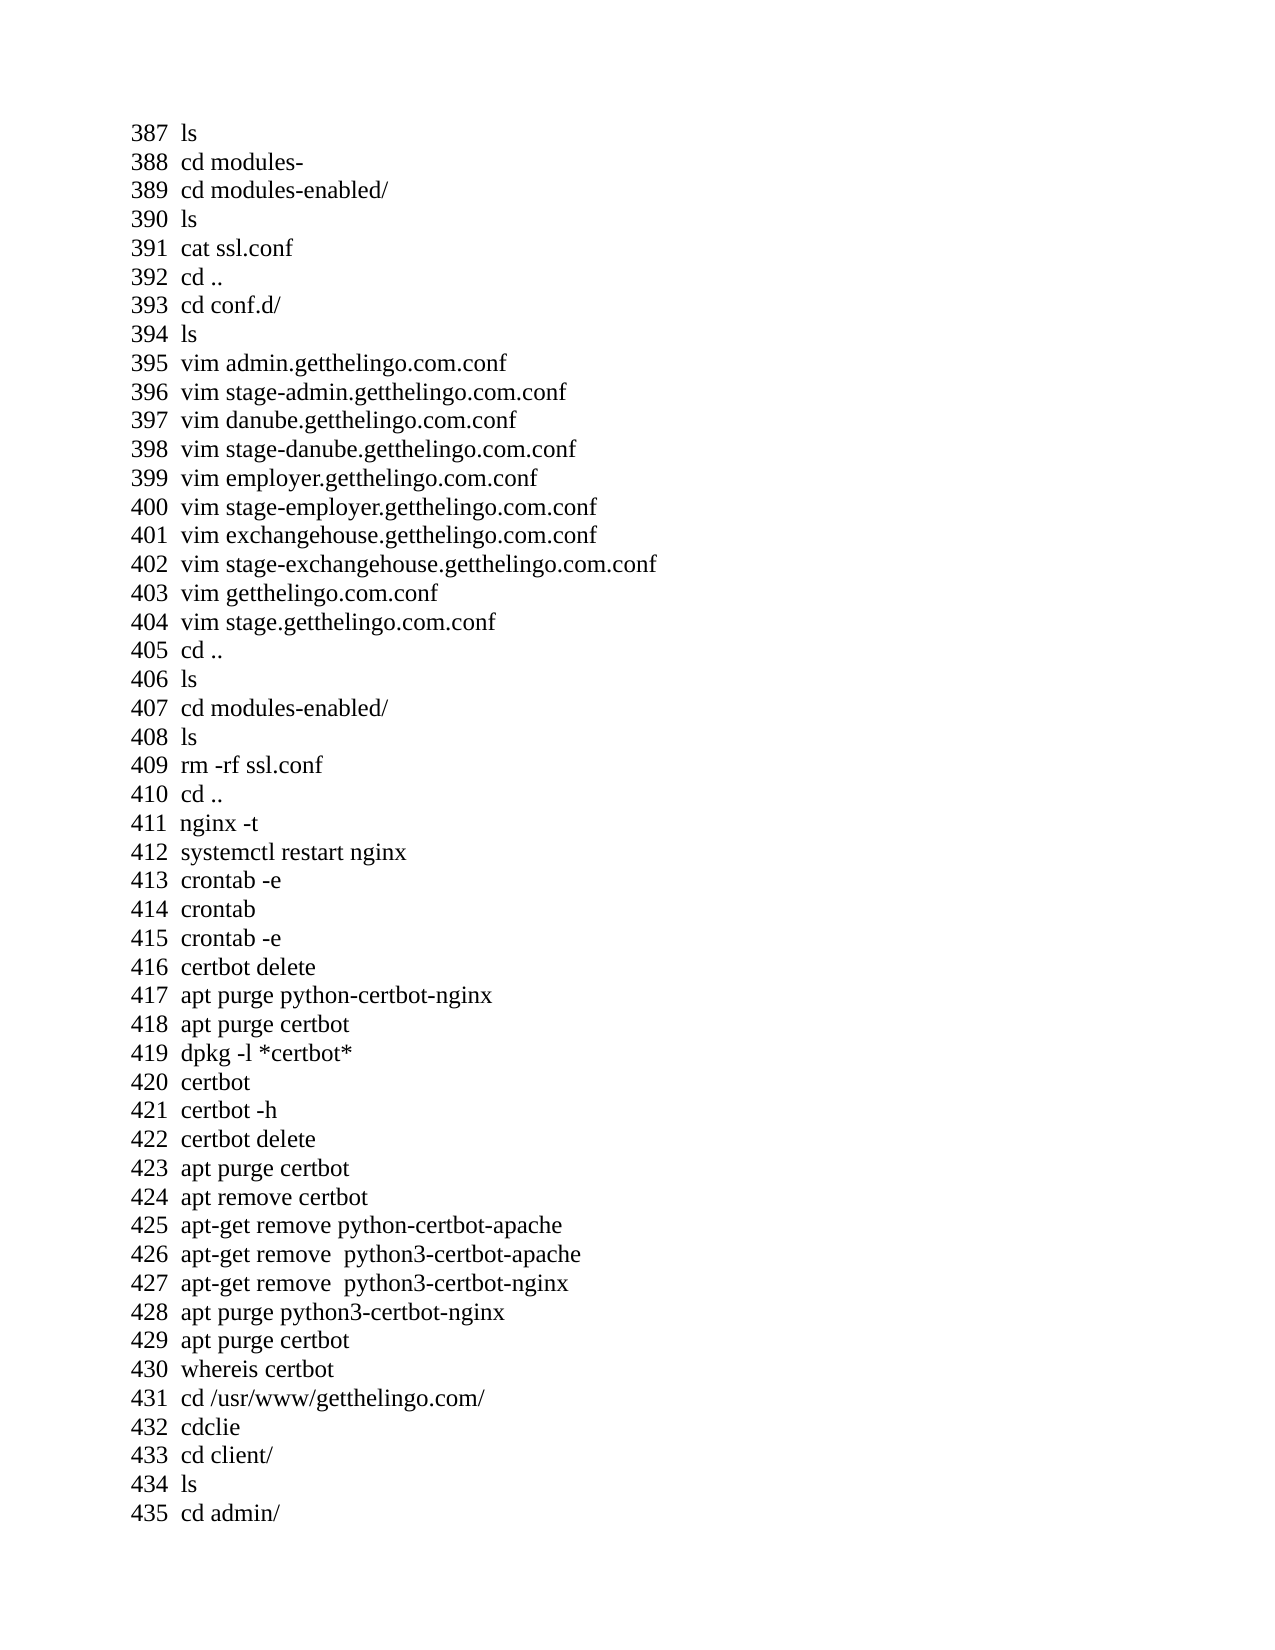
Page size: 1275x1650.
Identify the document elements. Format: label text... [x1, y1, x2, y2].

text 422 certbot delete [118, 1124, 1157, 1153]
text 428 apt purge python3-certbot-nginx [118, 1297, 1157, 1326]
text 408 ls [118, 722, 1157, 751]
text 424 apt remove certbot [118, 1182, 1157, 1211]
text 391 cat ssl.conf [118, 233, 1157, 262]
text 407 cd modules-enabled/ [118, 693, 1157, 722]
text 395 vim admin.getthelingo.com.conf [118, 348, 1157, 377]
text 425 apt-get remove python-certbot-apache [118, 1211, 1157, 1239]
text 416 certbot delete [118, 952, 1157, 981]
text 387 ls [118, 118, 1157, 147]
text 420 certbot [118, 1067, 1157, 1096]
text 415 crontab -e [118, 923, 1157, 952]
text 396 vim stage-admin.getthelingo.com.conf [118, 377, 1157, 406]
text 397 vim danube.getthelingo.com.conf [118, 406, 1157, 434]
text 421 certbot -h [118, 1096, 1157, 1124]
text 429 apt purge certbot [118, 1326, 1157, 1354]
text 392 cd .. [118, 262, 1157, 291]
text 390 ls [118, 204, 1157, 233]
text 394 ls [118, 319, 1157, 348]
text 411 nginx -t [118, 808, 1157, 837]
text 399 vim employer.getthelingo.com.conf [118, 463, 1157, 492]
text 405 cd .. [118, 636, 1157, 664]
text 426 apt-get remove python3-certbot-apache [118, 1239, 1157, 1268]
text 393 cd conf.d/ [118, 291, 1157, 319]
text 430 whereis certbot [118, 1354, 1157, 1383]
text 403 vim getthelingo.com.conf [118, 578, 1157, 607]
text 400 vim stage-employer.getthelingo.com.conf [118, 492, 1157, 521]
text 417 apt purge python-certbot-nginx [118, 981, 1157, 1009]
text 433 cd client/ [118, 1441, 1157, 1469]
text 419 dpkg -l *certbot* [118, 1038, 1157, 1067]
text 412 systemctl restart nginx [118, 837, 1157, 866]
text 432 cdclie [118, 1412, 1157, 1441]
text 435 cd admin/ [118, 1498, 1157, 1527]
text 427 apt-get remove python3-certbot-nginx [118, 1268, 1157, 1297]
text 388 cd modules- [118, 147, 1157, 176]
text 414 crontab [118, 894, 1157, 923]
text 431 cd /usr/www/getthelingo.com/ [118, 1383, 1157, 1412]
text 413 crontab -e [118, 866, 1157, 894]
text 418 apt purge certbot [118, 1009, 1157, 1038]
text 389 cd modules-enabled/ [118, 176, 1157, 204]
text 410 cd .. [118, 779, 1157, 808]
text 434 ls [118, 1469, 1157, 1498]
text 409 rm -rf ssl.conf [118, 751, 1157, 779]
text 406 ls [118, 664, 1157, 693]
text 423 apt purge certbot [118, 1153, 1157, 1182]
text 398 vim stage-danube.getthelingo.com.conf [118, 434, 1157, 463]
text 404 vim stage.getthelingo.com.conf [118, 607, 1157, 636]
text 401 vim exchangehouse.getthelingo.com.conf [118, 521, 1157, 549]
text 402 vim stage-exchangehouse.getthelingo.com.conf [118, 549, 1157, 578]
